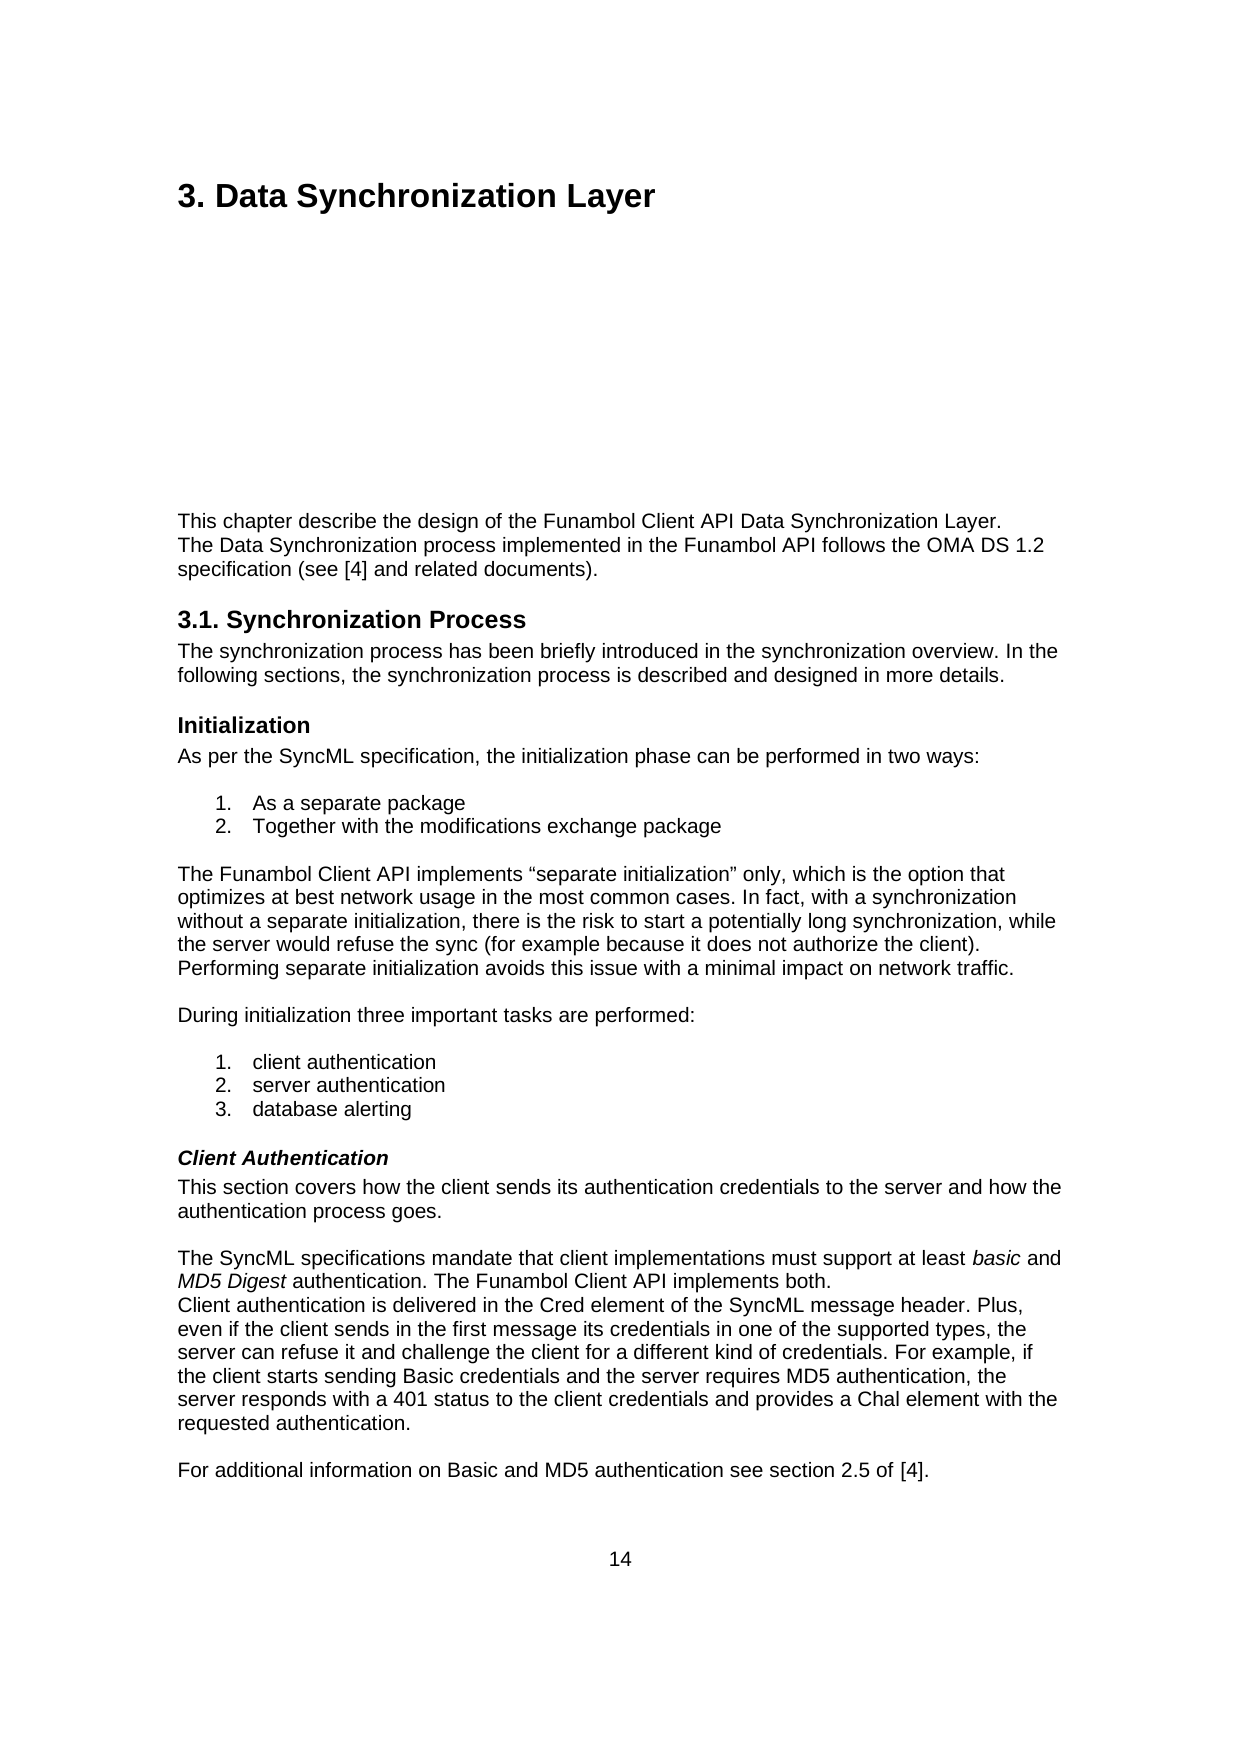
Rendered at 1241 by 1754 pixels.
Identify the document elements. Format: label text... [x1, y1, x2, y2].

list server authentication [215, 1074, 1063, 1097]
text The SyncML specifications mandate that client implementations must support at least basic and MD5 Digest authentication. The Funambol Client API implements both. [177, 1246, 1063, 1293]
list database alerting [215, 1097, 1063, 1121]
text The Data Synchronization process implemented in the Funambol API follows the OMA DS 1.2 specification (see [4] and related documents). [177, 533, 1063, 581]
subtitle Synchronization Process [177, 606, 1063, 634]
text This chapter describe the design of the Funambol Client API Data Synchronization Layer. [177, 510, 1063, 533]
text The Funambol Client API implements “separate initialization” only, which is the option that optimizes at best network usage in the most common cases. In fact, with a synchronization without a separate initialization, there is the risk to start a potentially long synchronization, while the server would refuse the sync (for example because it does not authorize the client). Performing separate initialization avoids this issue with a minimal impact on network traffic. [177, 862, 1063, 980]
list Together with the modifications exchange package [215, 815, 1063, 838]
text Client authentication is delivered in the Cred element of the SyncML message header. Plus, even if the client sends in the first message its credentials in one of the supported types, the server can refuse it and challenge the client for a different kind of credentials. For example, if the client starts sending Basic credentials and the server requires MD5 authentication, the server responds with a 401 status to the client credentials and provides a Chal element with the requested authentication. [177, 1293, 1063, 1435]
text This section covers how the client sends its authentication credentials to the server and how the authentication process goes. [177, 1176, 1063, 1223]
text For additional information on Basic and MD5 authentication see section 2.5 of [4]. [177, 1458, 1063, 1482]
subtitle Data Synchronization Layer [177, 177, 1063, 215]
text The synchronization process has been briefly introduced in the synchronization overview. In the following sections, the synchronization process is described and designed in more details. [177, 640, 1063, 687]
text As per the SyncML specification, the initialization phase can be performed in two ways: [177, 744, 1063, 768]
text During initialization three important tasks are performed: [177, 1003, 1063, 1027]
list As a separate package [215, 791, 1063, 815]
list client authentication [215, 1050, 1063, 1074]
subtitle Client Authentication [177, 1146, 1063, 1169]
subtitle Initialization [177, 712, 1063, 738]
